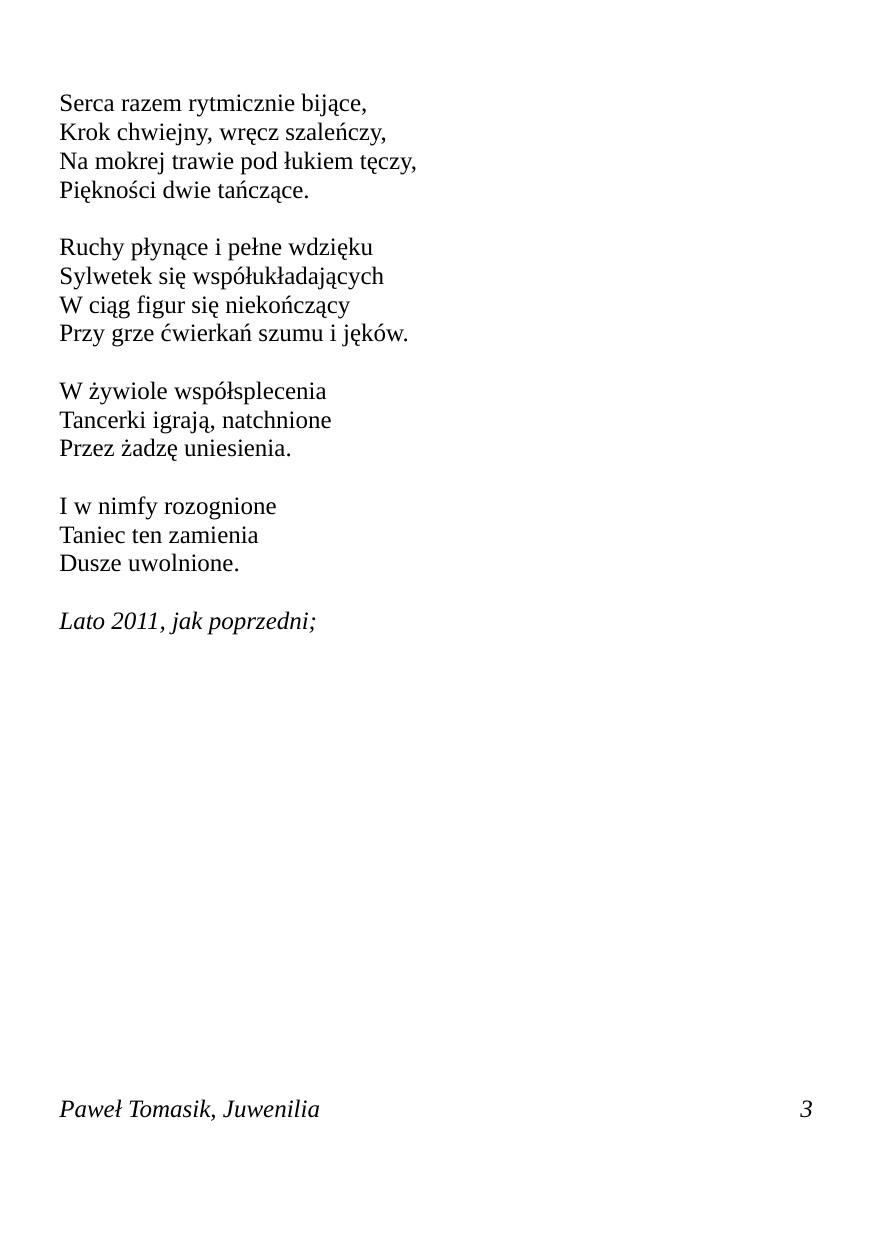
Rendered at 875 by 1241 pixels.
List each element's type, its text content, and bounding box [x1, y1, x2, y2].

text Dusze uwolnione. [59, 548, 815, 577]
text W ciąg figur się niekończący [59, 290, 815, 318]
text I w nimfy rozognione [59, 491, 815, 520]
text Lato 2011, jak poprzedni; [59, 606, 815, 635]
text Na mokrej trawie pod łukiem tęczy, [59, 146, 815, 175]
text Przy grze ćwierkań szumu i jęków. [59, 318, 815, 347]
text Tancerki igrają, natchnione [59, 405, 815, 433]
text Sylwetek się współukładających [59, 261, 815, 290]
text Przez żadzę uniesienia. [59, 433, 815, 462]
text Krok chwiejny, wręcz szaleńczy, [59, 117, 815, 146]
text W żywiole współsplecenia [59, 376, 815, 405]
text Piękności dwie tańczące. [59, 175, 815, 203]
text Ruchy płynące i pełne wdzięku [59, 232, 815, 261]
text Taniec ten zamienia [59, 520, 815, 548]
text Serca razem rytmicznie bijące, [59, 88, 815, 117]
